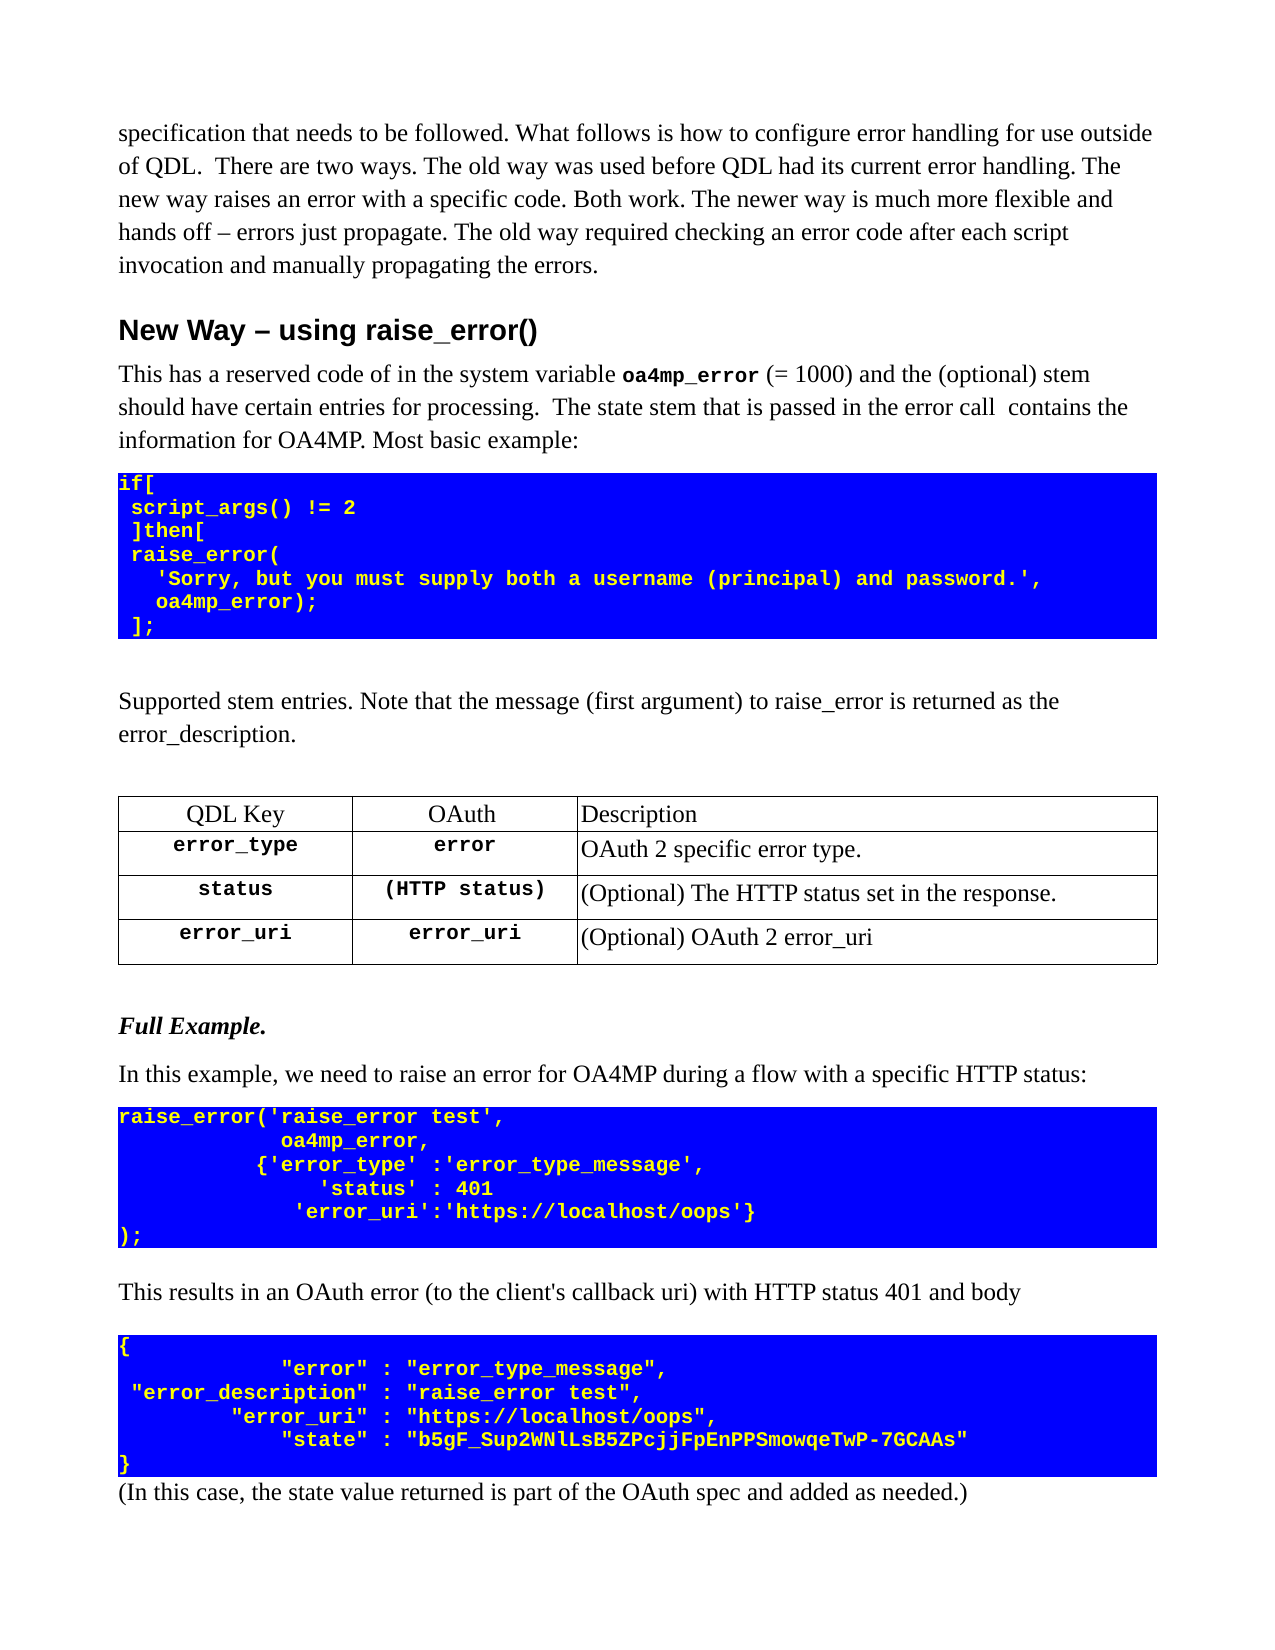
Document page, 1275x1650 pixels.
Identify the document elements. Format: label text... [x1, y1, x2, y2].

text "error_uri" : "https://localhost/oops", [118, 1406, 1157, 1429]
text {'error_type' :'error_type_message', [118, 1154, 1157, 1177]
subtitle New Way – using raise_error() [118, 312, 1157, 346]
text (In this case, the state value returned is part of the OAuth spec and added as needed.) [118, 1477, 1157, 1505]
text raise_error('raise_error test', [118, 1107, 1157, 1130]
table_cell (HTTP status) [353, 876, 577, 919]
text oa4mp_error, [118, 1130, 1157, 1154]
table_header QDL Key [119, 797, 352, 831]
text In this example, we need to raise an error for OA4MP during a flow with a specific HTTP status: [118, 1059, 1157, 1088]
table_header OAuth [353, 797, 577, 831]
text if[ script_args() != 2 ]then[ raise_error( [118, 473, 1157, 568]
text Supported stem entries. Note that the message (first argument) to raise_error is returned as the error_description. [118, 686, 1157, 748]
table_cell error [353, 832, 577, 875]
text oa4mp_error); ]; [118, 591, 1157, 639]
table_cell error_uri [353, 920, 577, 964]
text "error_description" : "raise_error test", [118, 1382, 1157, 1406]
table_cell OAuth 2 specific error type. [578, 832, 1157, 875]
text Full Example. [118, 1011, 1157, 1040]
table_cell (Optional) OAuth 2 error_uri [578, 920, 1157, 964]
table_header Description [578, 797, 1157, 831]
text } [118, 1453, 1157, 1477]
text 'Sorry, but you must supply both a username (principal) and password.', [118, 568, 1157, 591]
text "error" : "error_type_message", [118, 1358, 1157, 1382]
text specification that needs to be followed. What follows is how to configure error handling for use outside of QDL. There are two ways. The old way was used before QDL had its current error handling. The new way raises an error with a specific code. Both work. The newer way is much more flexible and hands off – errors just propagate. The old way required checking an error code after each script invocation and manually propagating the errors. [118, 118, 1157, 279]
text 'status' : 401 [118, 1177, 1157, 1201]
table_cell status [119, 876, 352, 919]
table_cell error_type [119, 832, 352, 875]
text This results in an OAuth error (to the client's callback uri) with HTTP status 401 and body [118, 1277, 1157, 1306]
table_cell (Optional) The HTTP status set in the response. [578, 876, 1157, 919]
text { [118, 1335, 1157, 1358]
table_cell error_uri [119, 920, 352, 964]
text "state" : "b5gF_Sup2WNlLsB5ZPcjjFpEnPPSmowqeTwP-7GCAAs" [118, 1429, 1157, 1453]
text ); [118, 1225, 1157, 1248]
text This has a reserved code of in the system variable oa4mp_error (= 1000) and the (optional) stem should have certain entries for processing. The state stem that is passed in the error call contains the information for OA4MP. Most basic example: [118, 359, 1157, 454]
text 'error_uri':'https://localhost/oops'} [118, 1201, 1157, 1225]
